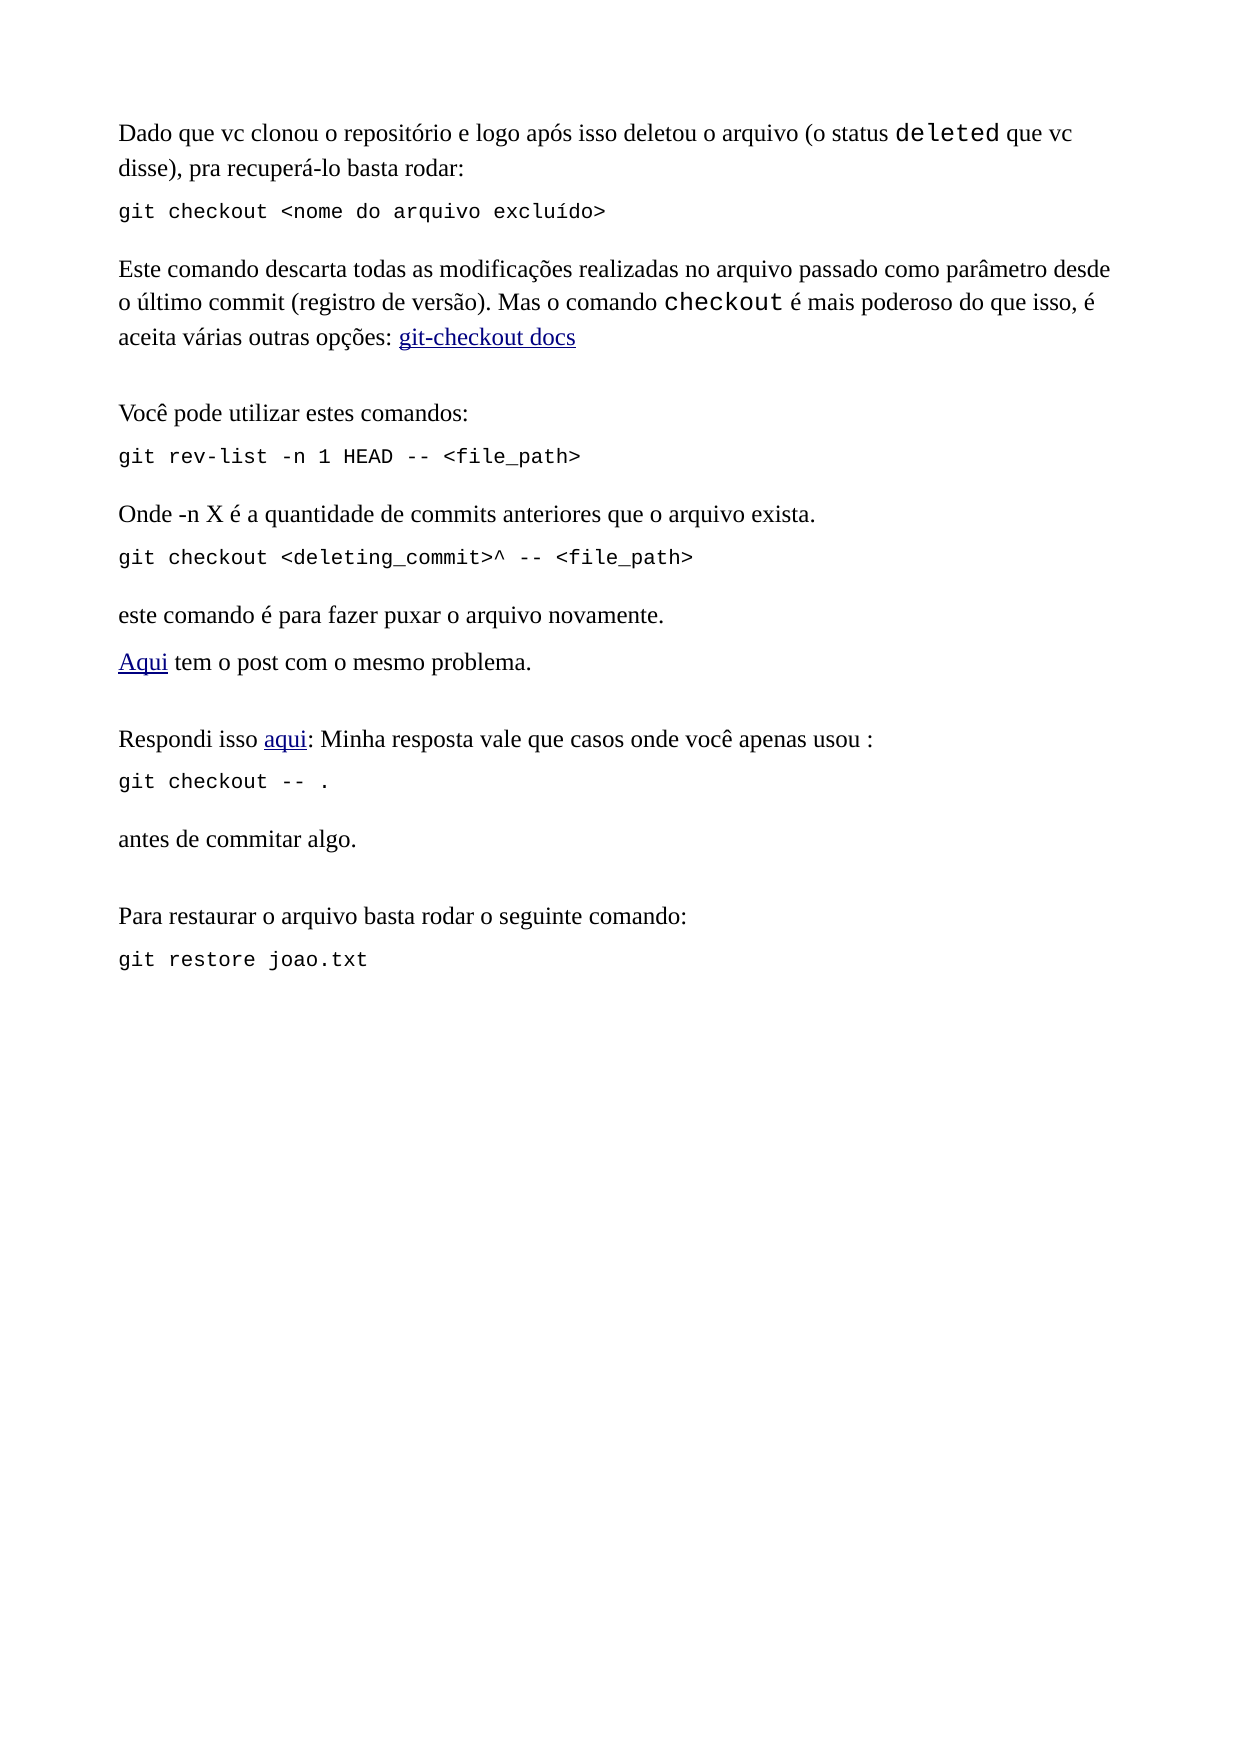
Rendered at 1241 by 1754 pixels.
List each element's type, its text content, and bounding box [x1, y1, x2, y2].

text antes de commitar algo. [118, 824, 1122, 853]
text Onde -n X é a quantidade de commits anteriores que o arquivo exista. [118, 499, 1122, 528]
text este comando é para fazer puxar o arquivo novamente. [118, 600, 1122, 629]
text Para restaurar o arquivo basta rodar o seguinte comando: [118, 901, 1122, 930]
text git checkout -- . [118, 771, 1122, 795]
text Você pode utilizar estes comandos: [118, 398, 1122, 427]
text Dado que vc clonou o repositório e logo após isso deletou o arquivo (o status deleted que vc disse), pra recuperá-lo basta rodar: [118, 118, 1122, 182]
text Aqui tem o post com o mesmo problema. [118, 647, 1122, 676]
text git restore joao.txt [118, 948, 1122, 972]
text git rev-list -n 1 HEAD -- <file_path> [118, 446, 1122, 470]
text git checkout <deleting_commit>^ -- <file_path> [118, 547, 1122, 570]
text Respondi isso aqui: Minha resposta vale que casos onde você apenas usou : [118, 724, 1122, 753]
text Este comando descarta todas as modificações realizadas no arquivo passado como parâmetro desde o último commit (registro de versão). Mas o comando checkout é mais poderoso do que isso, é aceita várias outras opções: git-checkout docs [118, 254, 1122, 351]
text git checkout <nome do arquivo excluído> [118, 201, 1122, 224]
